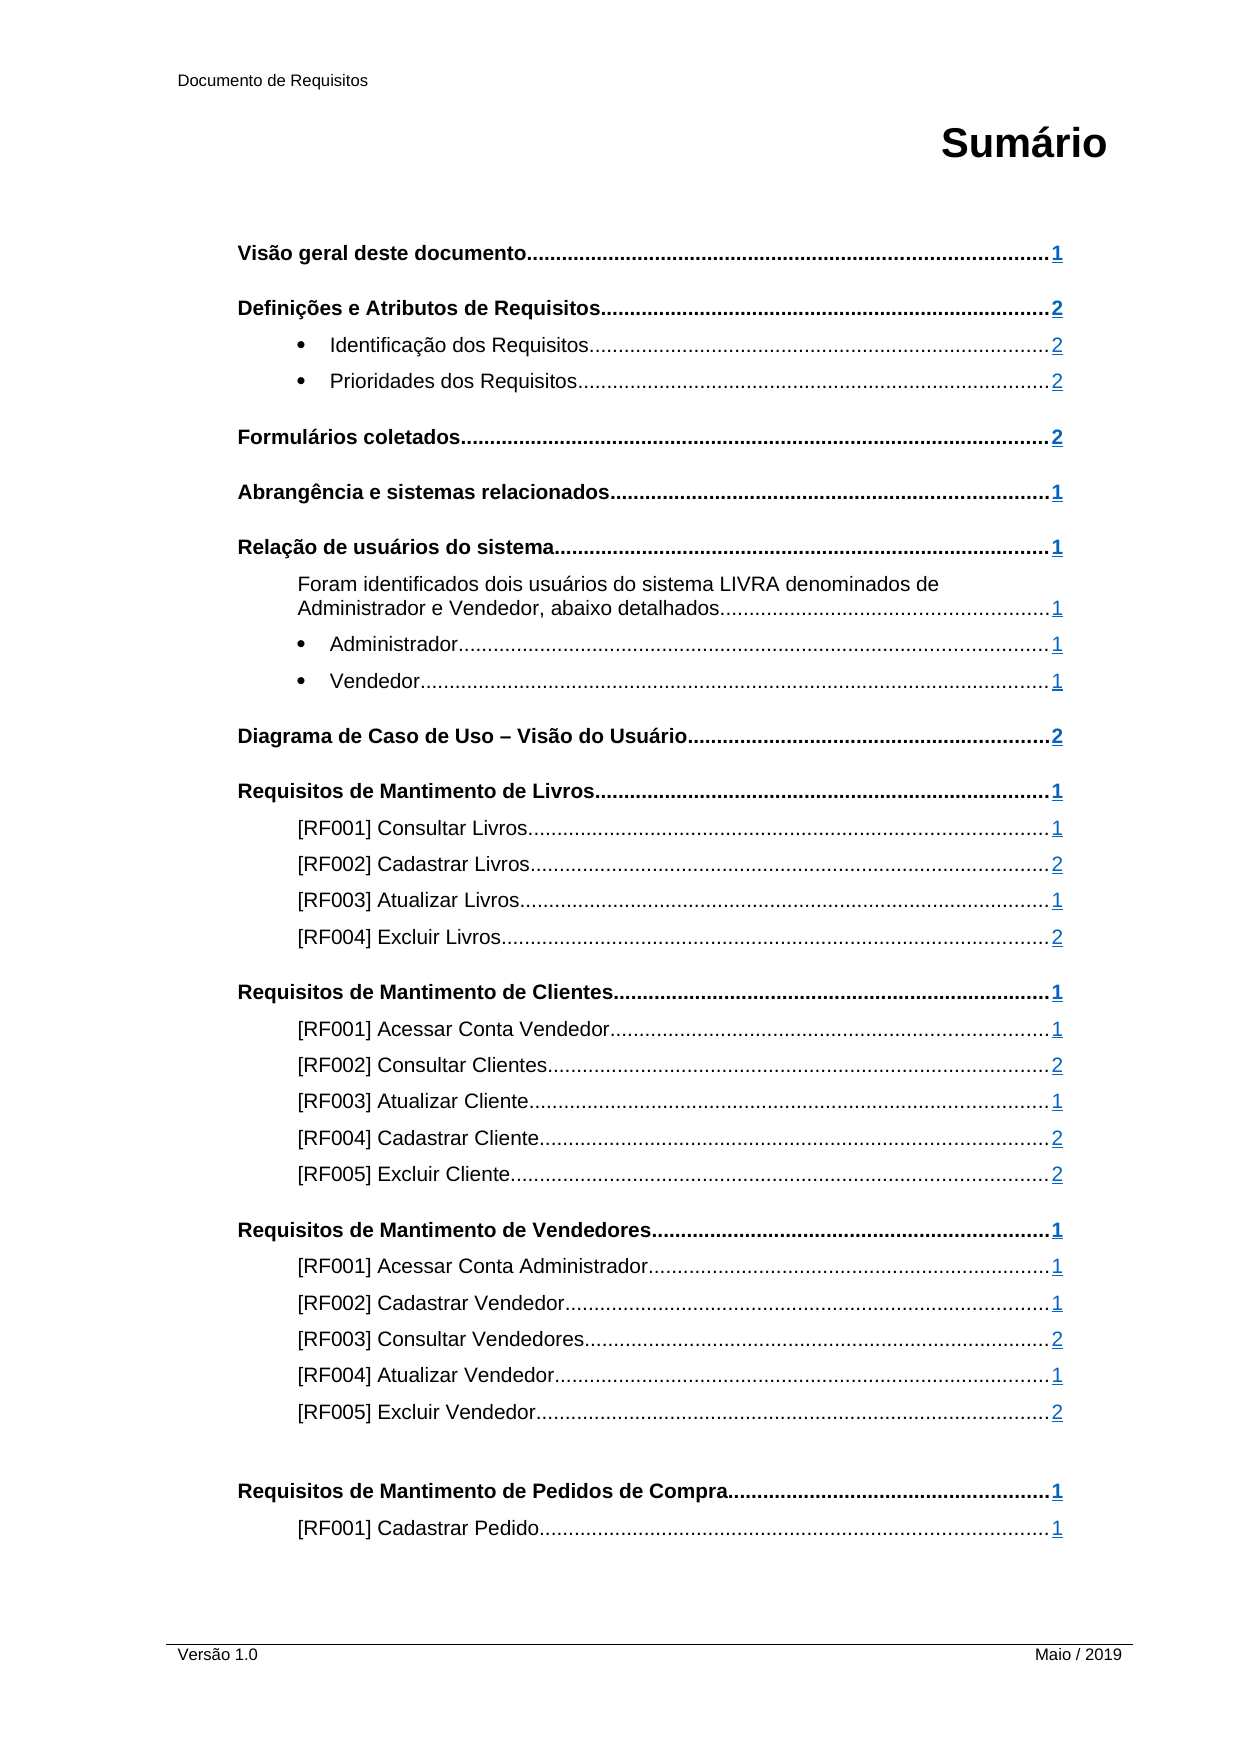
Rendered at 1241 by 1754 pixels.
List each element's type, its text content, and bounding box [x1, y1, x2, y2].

text Sumário [177, 118, 1107, 166]
text Requisitos de Mantimento de Vendedores 1 [237, 1217, 1063, 1241]
text [RF001] Acessar Conta Vendedor 1 [297, 1016, 1063, 1040]
text  Vendedor 1 [297, 668, 1063, 692]
text Requisitos de Mantimento de Clientes 1 [237, 980, 1063, 1004]
text [RF002] Consultar Clientes 2 [297, 1053, 1063, 1077]
text Formulários coletados 2 [237, 424, 1063, 448]
text [RF002] Cadastrar Vendedor 1 [297, 1290, 1063, 1314]
text [RF003] Atualizar Livros 1 [297, 888, 1063, 912]
text [RF004] Cadastrar Cliente 2 [297, 1126, 1063, 1150]
text Relação de usuários do sistema 1 [237, 535, 1063, 559]
text Abrangência e sistemas relacionados 1 [237, 480, 1063, 504]
text  Identificação dos Requisitos 2 [297, 333, 1063, 357]
text Requisitos de Mantimento de Pedidos de Compra 1 [237, 1479, 1063, 1503]
text [RF001] Consultar Livros 1 [297, 815, 1063, 839]
text  Administrador 1 [297, 632, 1063, 656]
text [RF003] Consultar Vendedores 2 [297, 1327, 1063, 1351]
text Diagrama de Caso de Uso – Visão do Usuário 2 [237, 724, 1063, 748]
text [RF003] Atualizar Cliente 1 [297, 1089, 1063, 1113]
text Definições e Atributos de Requisitos 2 [237, 296, 1063, 320]
text [RF004] Atualizar Vendedor 1 [297, 1363, 1063, 1387]
text [RF001] Cadastrar Pedido 1 [297, 1516, 1063, 1539]
text [RF001] Acessar Conta Administrador 1 [297, 1254, 1063, 1278]
text [RF004] Excluir Livros 2 [297, 925, 1063, 949]
text [RF002] Cadastrar Livros 2 [297, 852, 1063, 876]
text  Prioridades dos Requisitos 2 [297, 369, 1063, 393]
text Requisitos de Mantimento de Livros 1 [237, 779, 1063, 803]
text Visão geral deste documento 1 [237, 241, 1063, 265]
text [RF005] Excluir Cliente 2 [297, 1162, 1063, 1186]
text Foram identificados dois usuários do sistema LIVRA denominados de Administrador e Vendedor, abaixo detalhados. 1 [297, 571, 1063, 619]
text [RF005] Excluir Vendedor 2 [297, 1400, 1063, 1424]
